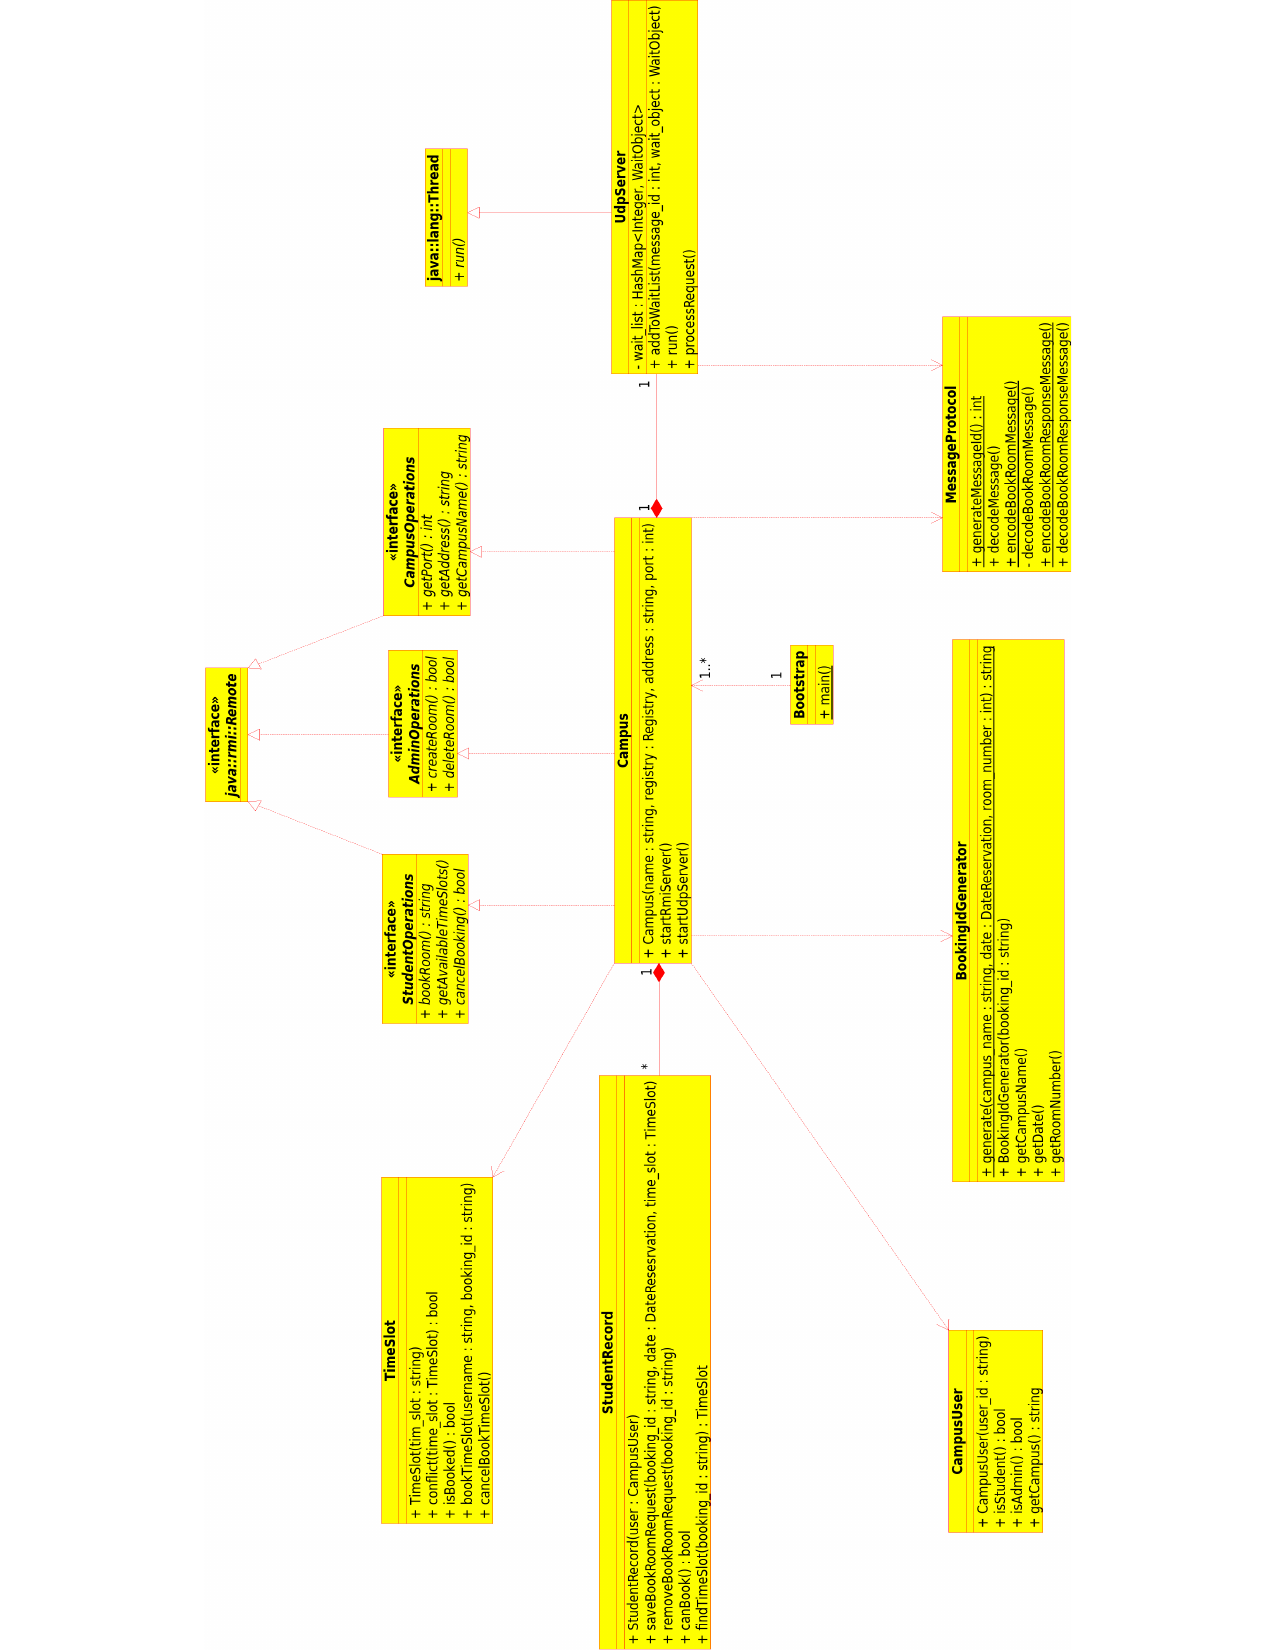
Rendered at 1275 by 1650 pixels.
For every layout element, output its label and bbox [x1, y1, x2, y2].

picture [204, 0, 1072, 1650]
